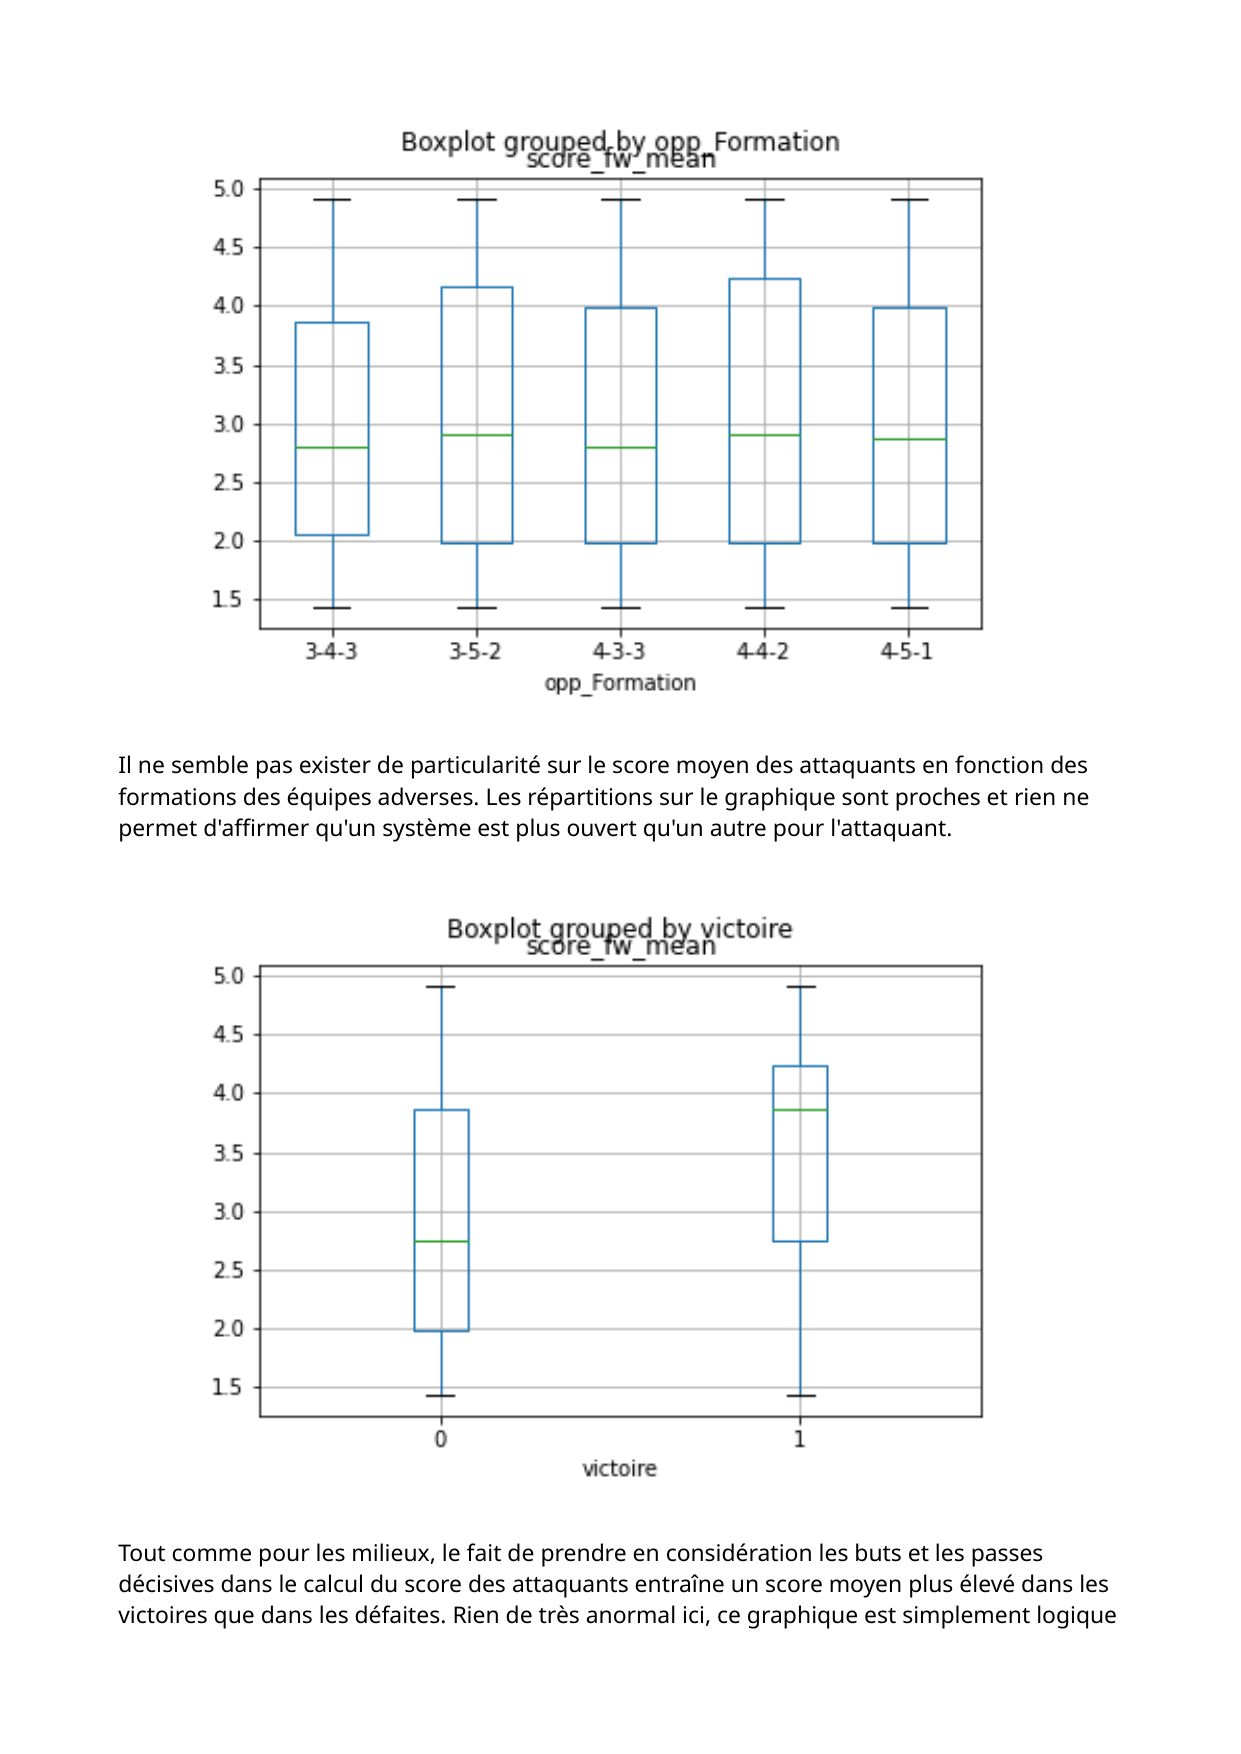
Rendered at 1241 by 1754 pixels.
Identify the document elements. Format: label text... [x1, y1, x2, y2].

picture [170, 905, 1071, 1506]
text Il ne semble pas exister de particularité sur le score moyen des attaquants en fonction des formations des équipes adverses. Les répartitions sur le graphique sont proches et rien ne permet d'affirmer qu'un système est plus ouvert qu'un autre pour l'attaquant. [118, 749, 1122, 843]
picture [170, 118, 1071, 718]
text Tout comme pour les milieux, le fait de prendre en considération les buts et les passes décisives dans le calcul du score des attaquants entraîne un score moyen plus élevé dans les victoires que dans les défaites. Rien de très anormal ici, ce graphique est simplement logique [118, 1537, 1122, 1630]
